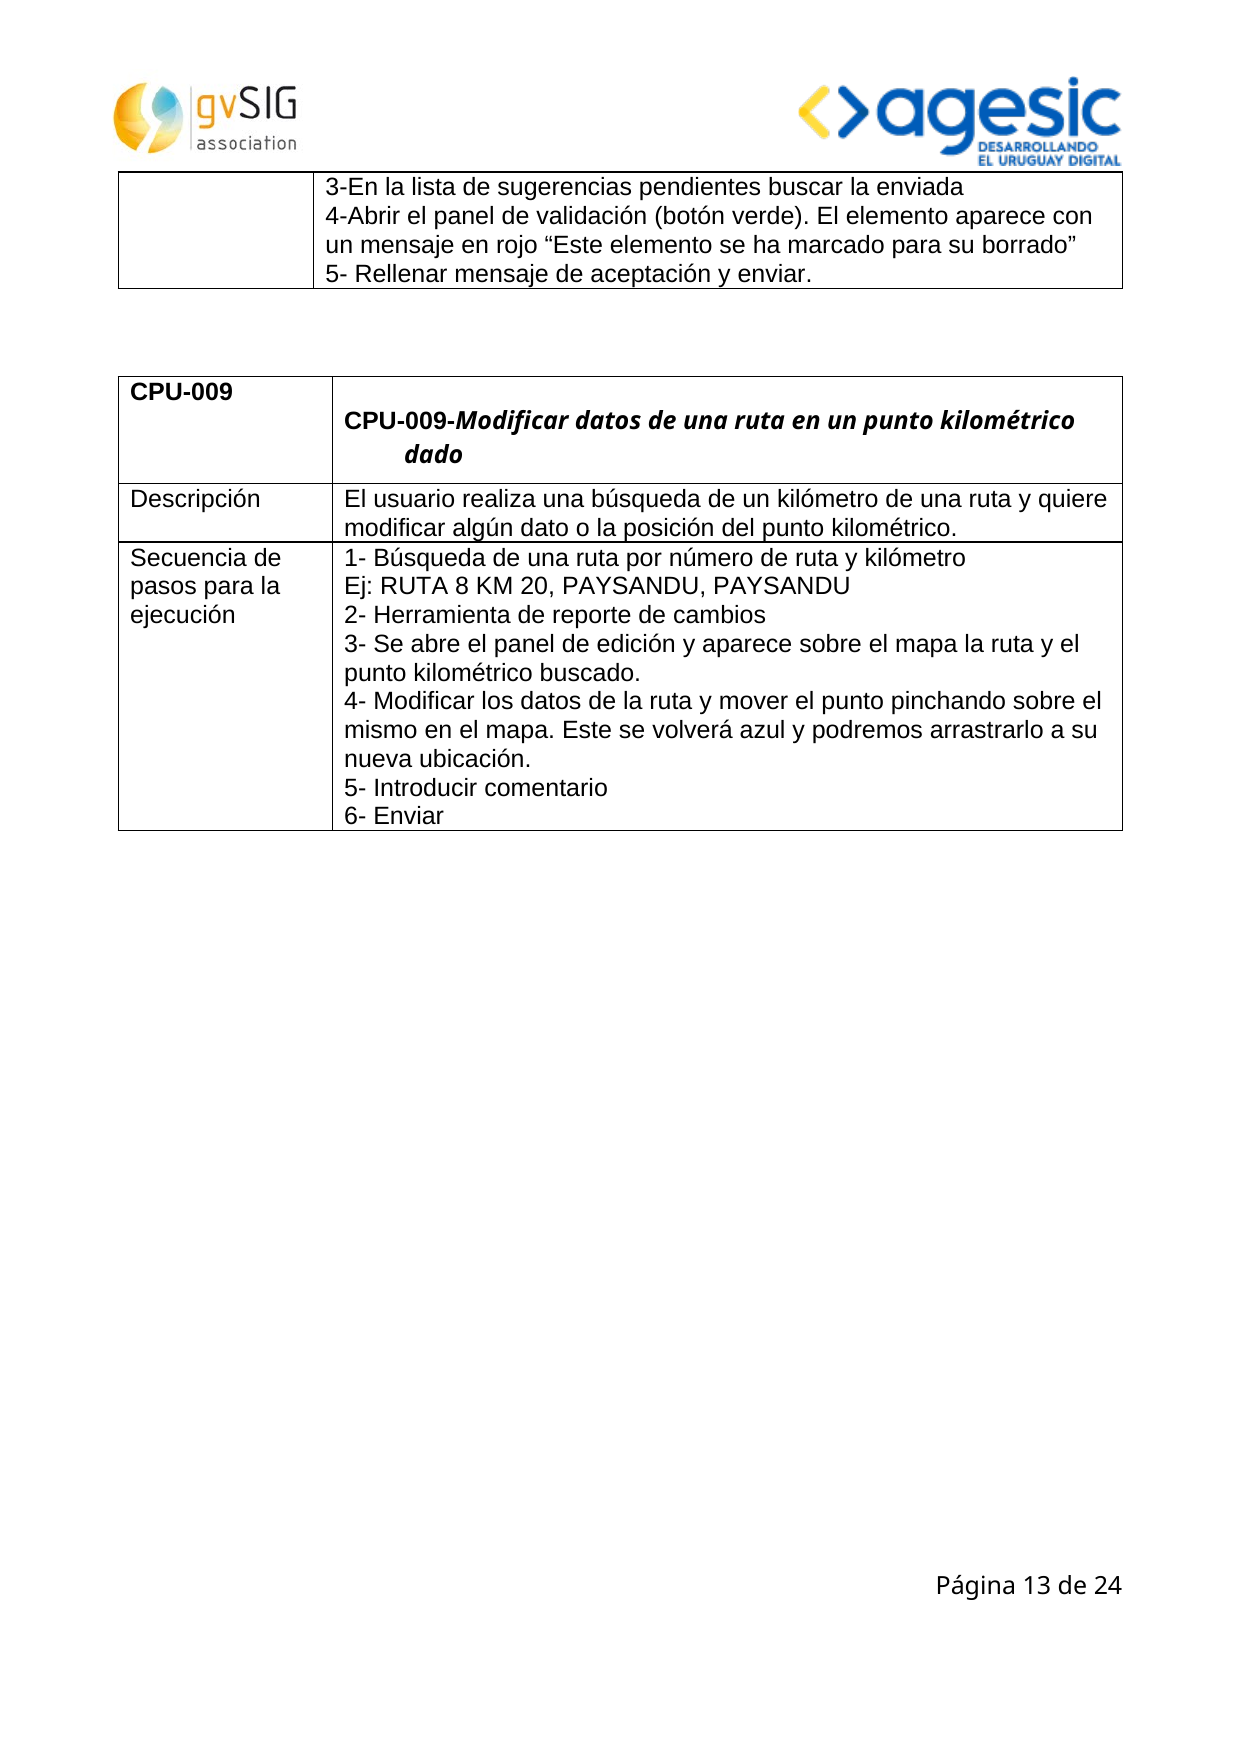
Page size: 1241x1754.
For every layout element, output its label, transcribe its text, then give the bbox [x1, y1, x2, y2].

table_cell 3-En la lista de sugerencias pendientes buscar la enviada 4-Abrir el panel de validación (botón verde). El elemento aparece con un mensaje en rojo “Este elemento se ha marcado para su borrado” 5- Rellenar mensaje de aceptación y enviar. [314, 173, 1122, 287]
table_cell [119, 173, 313, 287]
table_cell El usuario realiza una búsqueda de un kilómetro de una ruta y quiere modificar algún dato o la posición del punto kilométrico. [333, 484, 1122, 541]
table_cell Descripción [119, 484, 332, 541]
table_cell 1- Búsqueda de una ruta por número de ruta y kilómetro Ej: RUTA 8 KM 20, PAYSANDU, PAYSANDU 2- Herramienta de reporte de cambios 3- Se abre el panel de edición y aparece sobre el mapa la ruta y el punto kilométrico buscado. 4- Modificar los datos de la ruta y mover el punto pinchando sobre el mismo en el mapa. Este se volverá azul y podremos arrastrarlo a su nueva ubicación. 5- Introducir comentario 6- Enviar [333, 543, 1122, 830]
picture [798, 76, 1122, 166]
table_cell Secuencia de pasos para la ejecución [119, 543, 332, 830]
table_header CPU-009 [119, 377, 332, 483]
table_header CPU-009-Modificar datos de una ruta en un punto kilométrico dado [333, 377, 1122, 483]
picture [97, 69, 312, 167]
